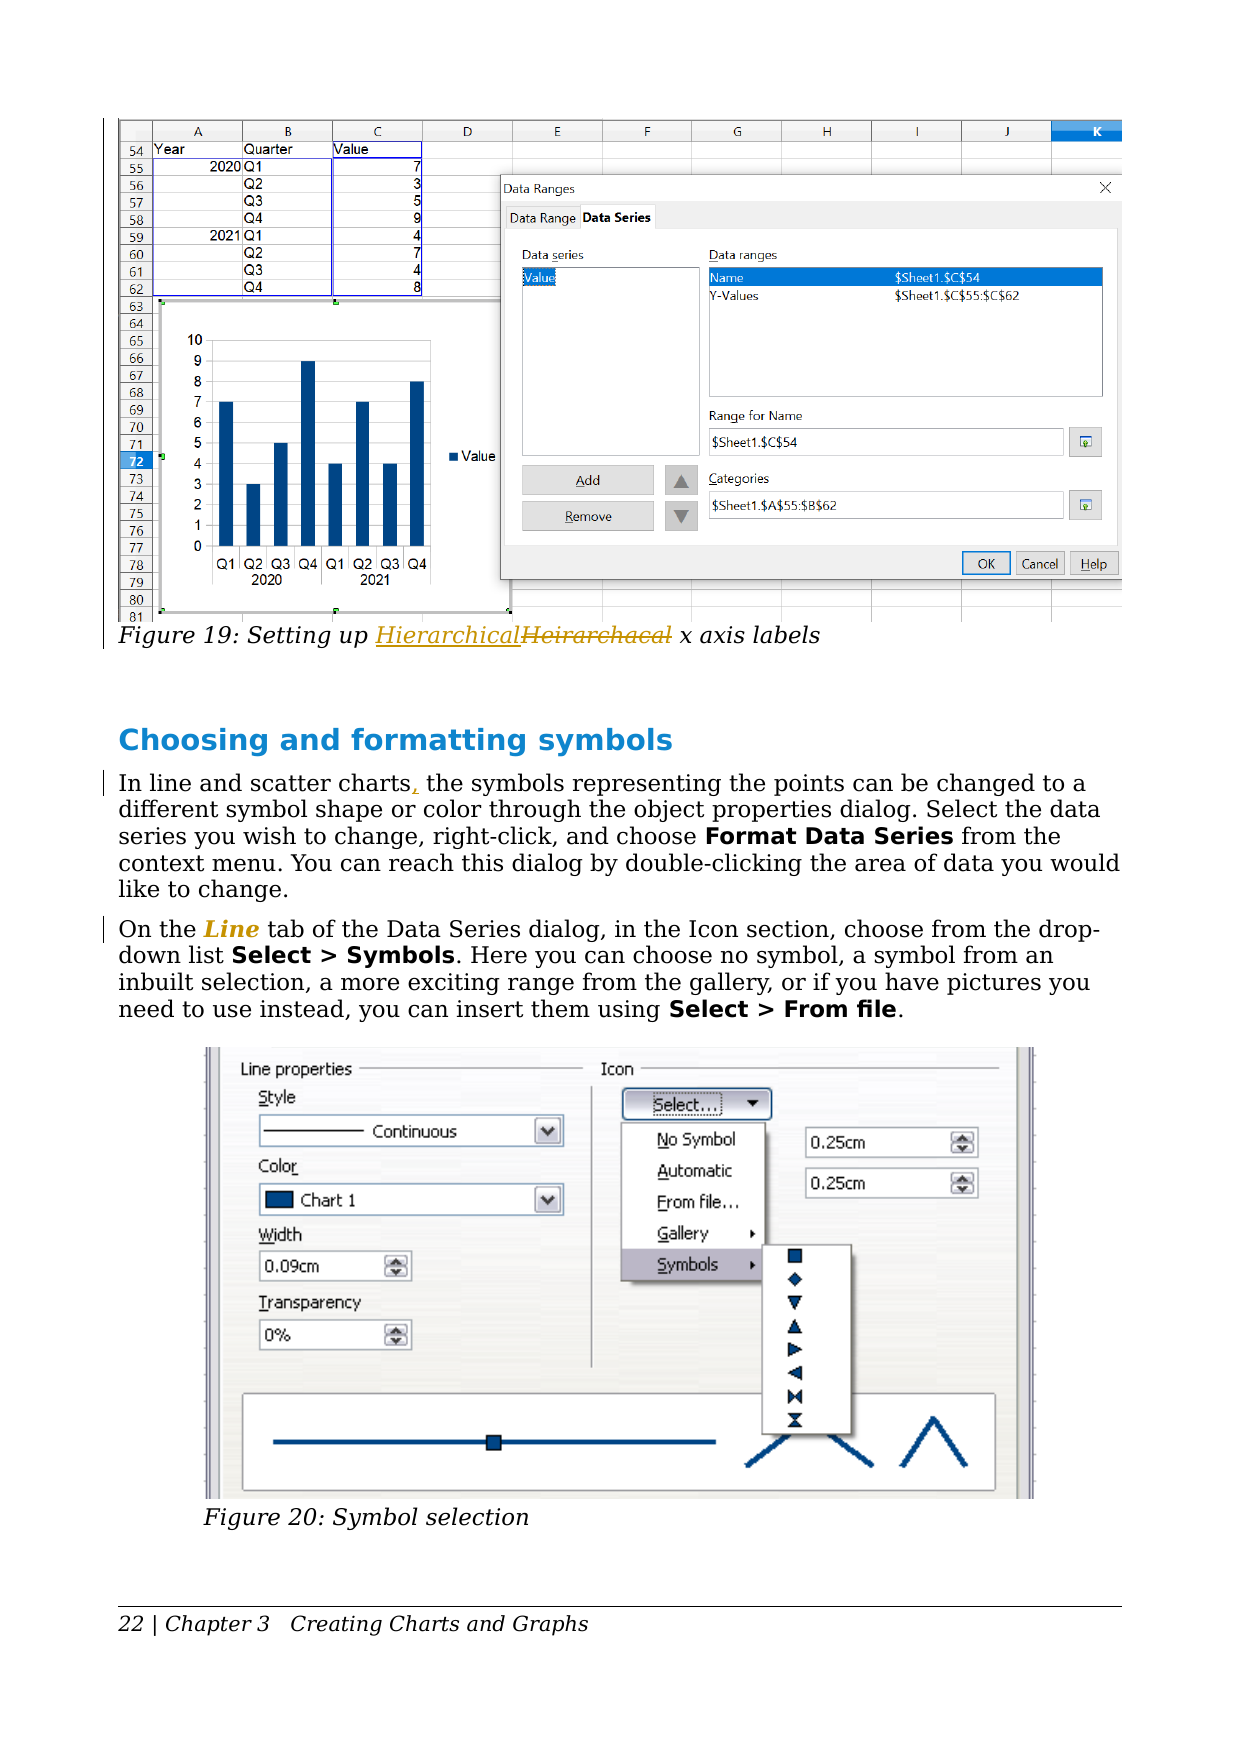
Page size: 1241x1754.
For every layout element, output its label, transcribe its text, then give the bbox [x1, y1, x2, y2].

picture [203, 1047, 1037, 1499]
text In line and scatter charts, the symbols representing the points can be changed to a different symbol shape or color through the object properties dialog. Select the data series you wish to change, right-click, and choose Format Data Series from the context menu. You can reach this dialog by double-clicking the area of data you would like to change. [118, 770, 1122, 903]
text Figure 19: Setting up Hierarchical x axis labels [118, 622, 1122, 649]
text On the Line tab of the Data Series dialog, in the Icon section, choose from the drop-down list Select > Symbols. Here you can choose no symbol, a symbol from an inbuilt selection, a more exciting range from the gallery, or if you have pictures you need to use instead, you can insert them using Select > From file. [118, 916, 1122, 1022]
text Figure 20: Symbol selection [204, 1504, 1037, 1531]
subtitle Choosing and formatting symbols [118, 723, 1122, 757]
picture [118, 118, 1122, 622]
